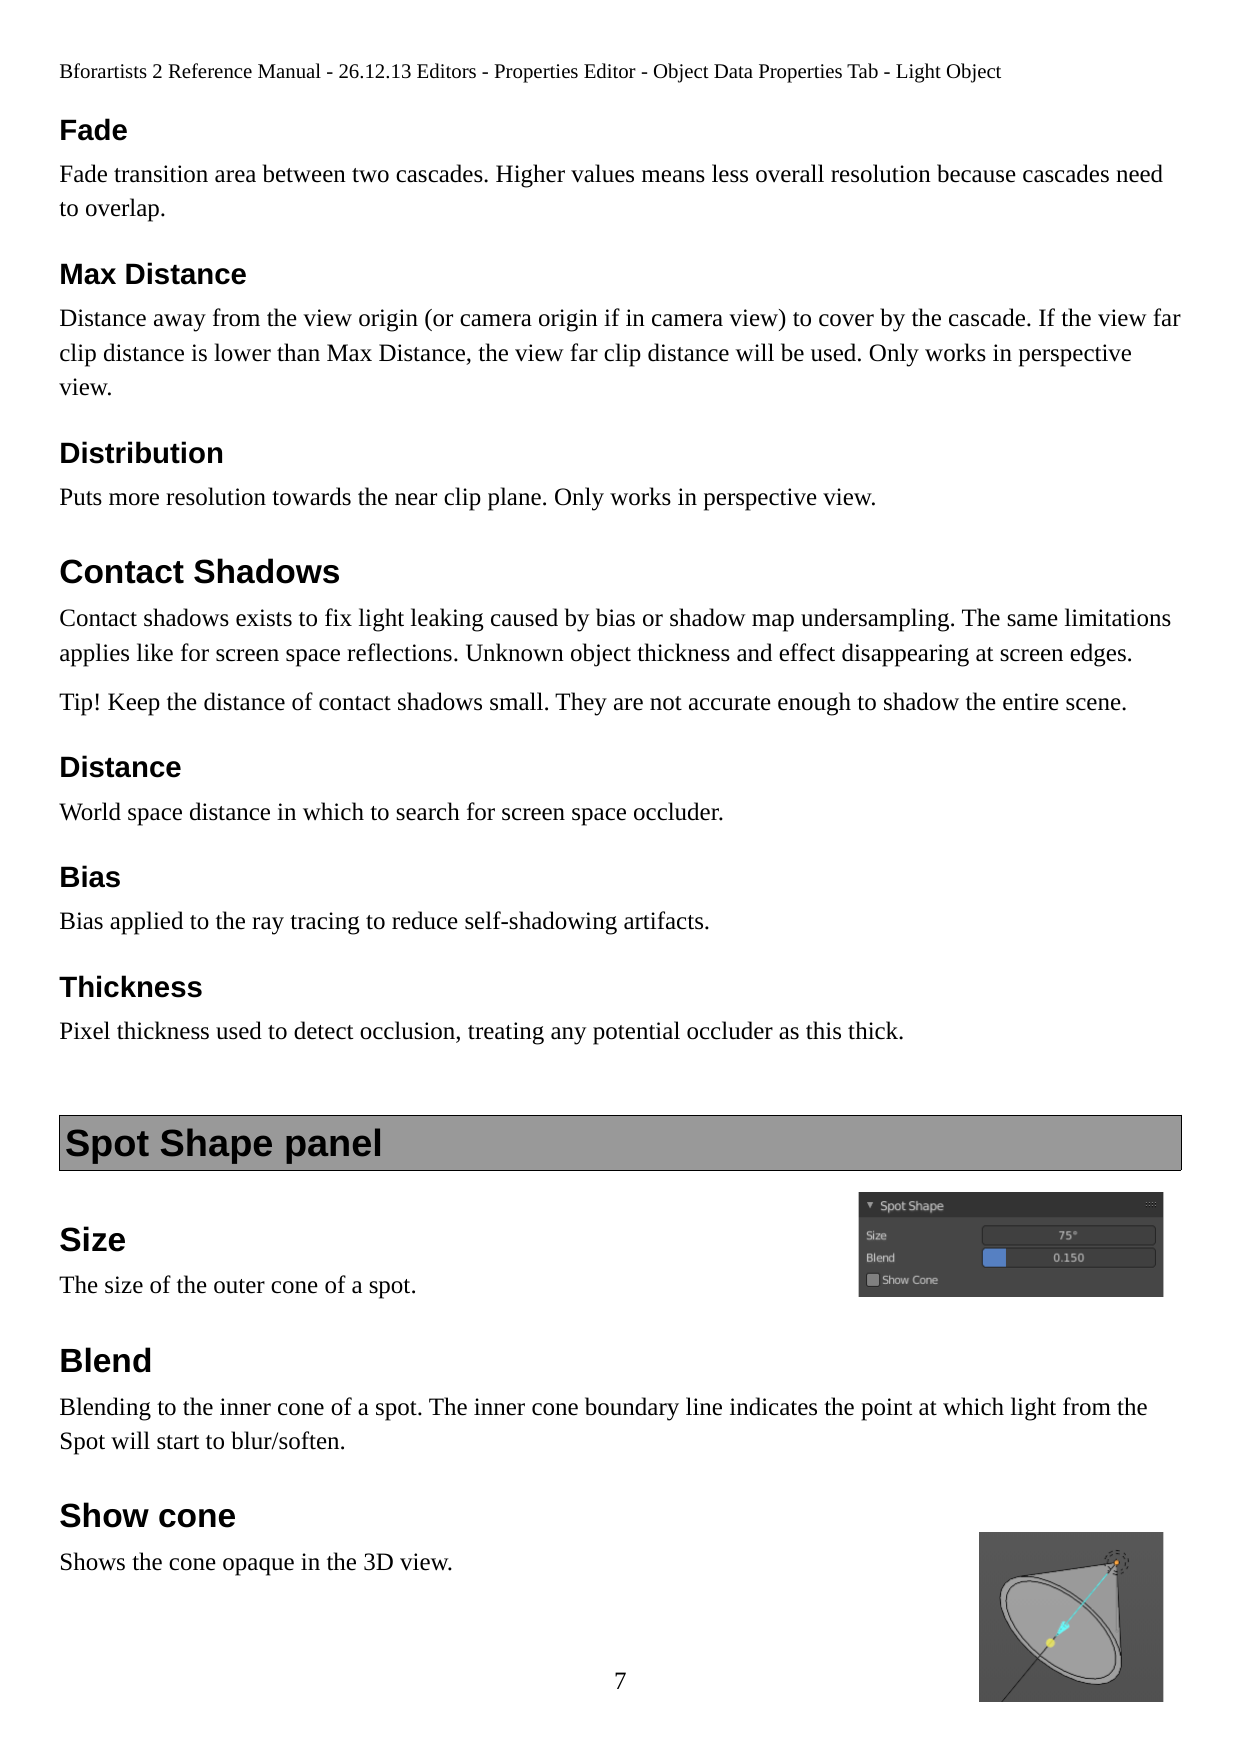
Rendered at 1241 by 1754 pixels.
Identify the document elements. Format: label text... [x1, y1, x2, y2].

subtitle Distribution [59, 436, 1181, 469]
text Distance away from the view origin (or camera origin if in camera view) to cover by the cascade. If the view far clip distance is lower than Max Distance, the view far clip distance will be used. Only works in perspective view. [59, 303, 1181, 401]
subtitle [1164, 1219, 1181, 1258]
text Fade transition area between two cascades. Higher values means less overall resolution because cascades need to overlap. [59, 159, 1181, 222]
text Puts more resolution towards the near clip plane. Only works in perspective view. [59, 482, 1181, 511]
text The size of the outer cone of a spot. [59, 1271, 1181, 1299]
subtitle Bias [59, 860, 1181, 894]
subtitle Size [59, 1219, 858, 1258]
picture [858, 1192, 1164, 1297]
subtitle Show cone [59, 1496, 1181, 1534]
text Shows the cone opaque in the 3D view. [59, 1547, 979, 1576]
subtitle Distance [59, 750, 1181, 784]
subtitle Max Distance [59, 257, 1181, 291]
subtitle Fade [59, 113, 1181, 146]
picture [979, 1532, 1164, 1702]
subtitle Blend [59, 1340, 1181, 1379]
subtitle Contact Shadows [59, 552, 1181, 591]
text Blending to the inner cone of a spot. The inner cone boundary line indicates the point at which light from the Spot will start to blur/soften. [59, 1392, 1181, 1455]
text Bias applied to the ray tracing to reduce self-shadowing artifacts. [59, 906, 1181, 935]
text Pixel thickness used to detect occlusion, treating any potential occluder as this thick. [59, 1016, 1181, 1045]
subtitle Thickness [59, 970, 1181, 1004]
text Contact shadows exists to fix light leaking caused by bias or shadow map undersampling. The same limitations applies like for screen space reflections. Unknown object thickness and effect disappearing at screen edges. [59, 603, 1181, 666]
text World space distance in which to search for screen space occluder. [59, 797, 1181, 825]
text Tip! Keep the distance of contact shadows small. They are not accurate enough to shadow the entire scene. [59, 687, 1181, 715]
table_header Spot Shape panel [60, 1116, 1181, 1170]
